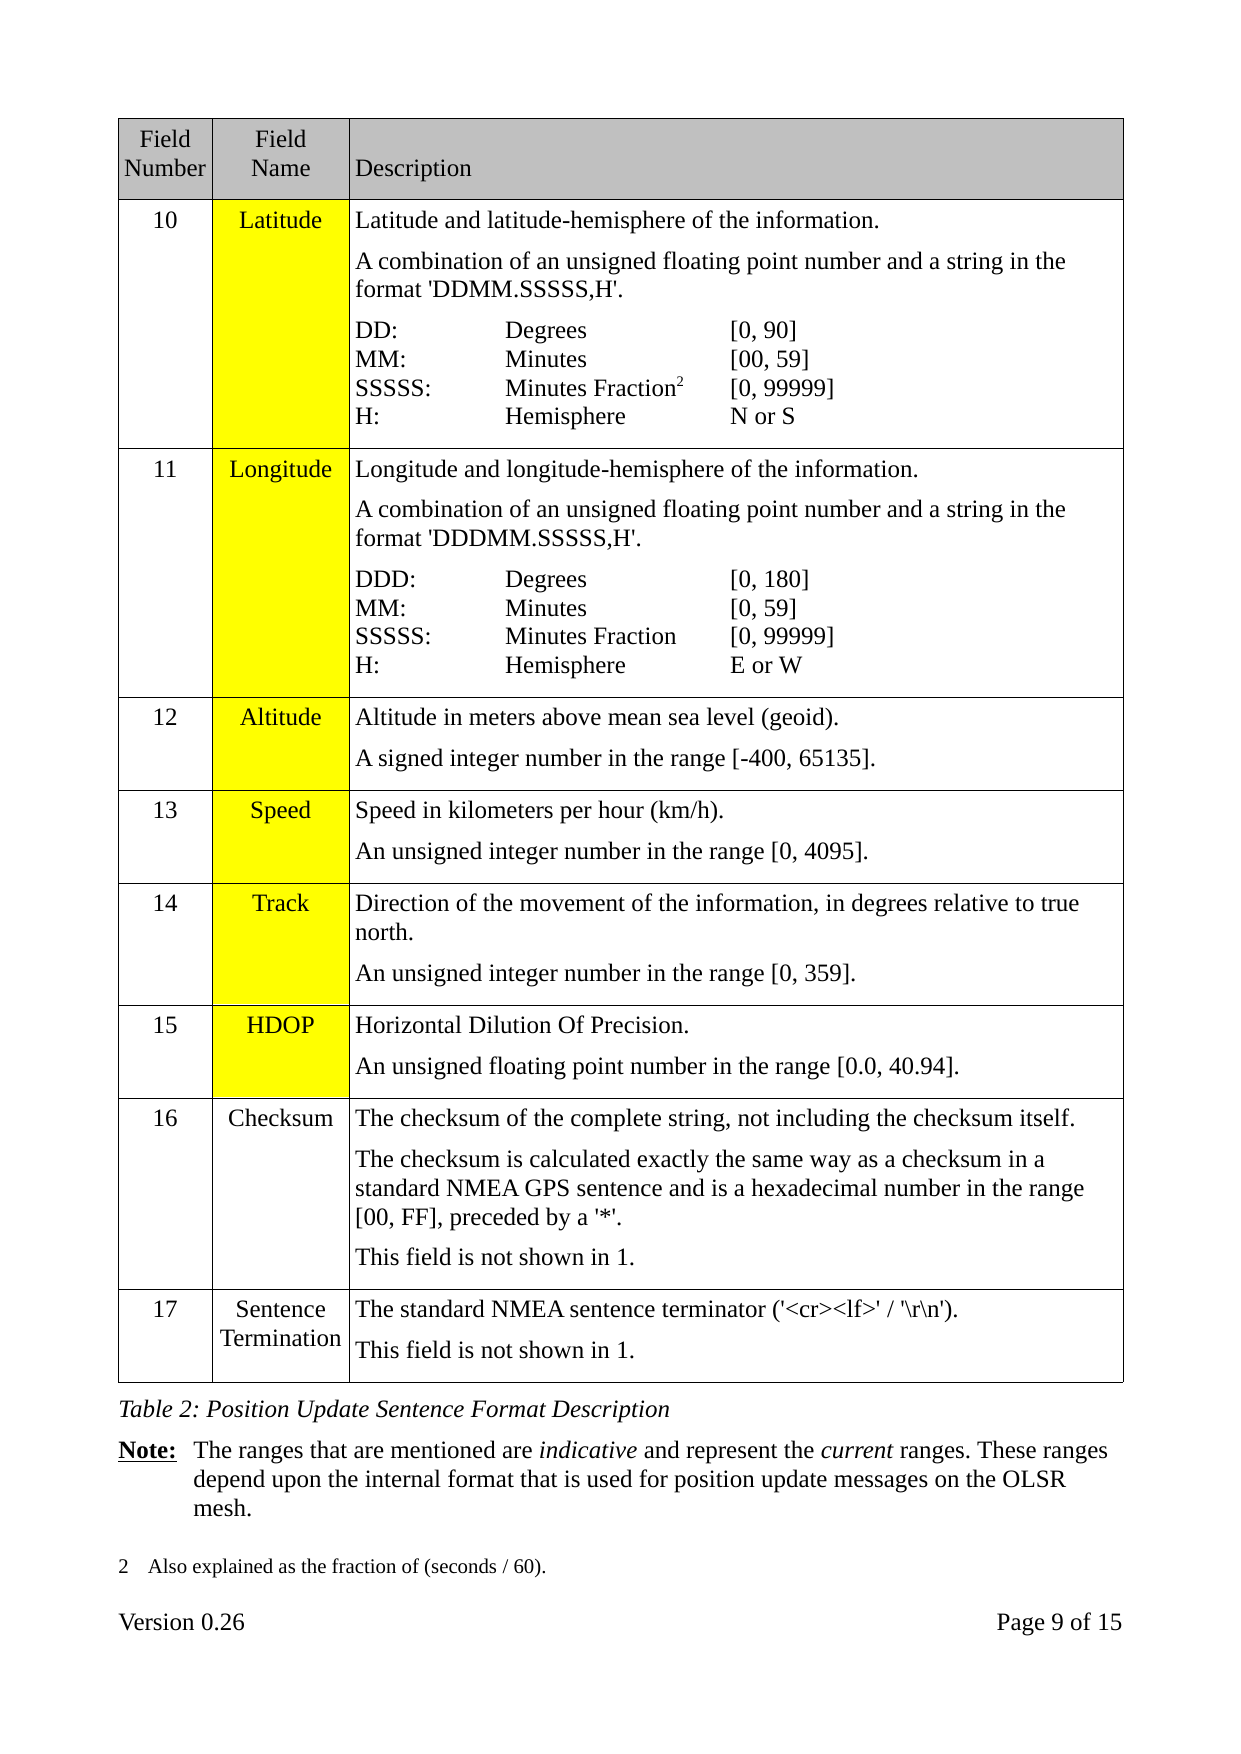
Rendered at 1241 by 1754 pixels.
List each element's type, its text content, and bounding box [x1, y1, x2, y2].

table_cell Speed in kilometers per hour (km/h). An unsigned integer number in the range [0, 4095]. [350, 791, 1123, 883]
table_cell The standard NMEA sentence terminator ('<cr><lf>' / '\r\n'). This field is not shown in 1. [350, 1290, 1123, 1382]
table_cell Checksum [213, 1099, 349, 1289]
table_cell Latitude [213, 200, 349, 448]
table_cell The checksum of the complete string, not including the checksum itself. The checksum is calculated exactly the same way as a checksum in a standard NMEA GPS sentence and is a hexadecimal number in the range [00, FF], preceded by a '*'. This field is not shown in 1. [350, 1099, 1123, 1289]
table_cell 14 [119, 884, 212, 1004]
table_cell 15 [119, 1006, 212, 1097]
text Table 2: Position Update Sentence Format Description [118, 1394, 1122, 1423]
table_cell Direction of the movement of the information, in degrees relative to true north. An unsigned integer number in the range [0, 359]. [350, 884, 1123, 1004]
table_cell Longitude and longitude‑hemisphere of the information. A combination of an unsigned floating point number and a string in the format 'DDDMM.SSSSS,H'. DDD: Degrees [0, 180] MM: Minutes [0, 59] SSSSS: Minutes Fraction [0, 99999] H: Hemisphere E or W [350, 449, 1123, 697]
table_cell 12 [119, 698, 212, 790]
table_cell 17 [119, 1290, 212, 1382]
table_cell Latitude and latitude‑hemisphere of the information. A combination of an unsigned floating point number and a string in the format 'DDMM.SSSSS,H'. DD: Degrees [0, 90] MM: Minutes [00, 59] SSSSS: Minutes Fraction [0, 99999] H: Hemisphere N or S [350, 200, 1123, 448]
table_cell Horizontal Dilution Of Precision. An unsigned floating point number in the range [0.0, 40.94]. [350, 1006, 1123, 1097]
table_cell Altitude in meters above mean sea level (geoid). A signed integer number in the range [-400, 65135]. [350, 698, 1123, 790]
table_header Field Name [213, 119, 349, 199]
table_cell 16 [119, 1099, 212, 1289]
table_cell Speed [213, 791, 349, 883]
table_cell Sentence Termination [213, 1290, 349, 1382]
table_cell Track [213, 884, 349, 1004]
table_cell 10 [119, 200, 212, 448]
table_header Description [350, 119, 1123, 199]
table_cell HDOP [213, 1006, 349, 1097]
text Note: The ranges that are mentioned are indicative and represent the current ranges. These ranges depend upon the internal format that is used for position update messages on the OLSR mesh. [118, 1436, 1122, 1522]
table_cell Longitude [213, 449, 349, 697]
table_header Field Number [119, 119, 212, 199]
table_cell Altitude [213, 698, 349, 790]
table_cell 11 [119, 449, 212, 697]
table_cell 13 [119, 791, 212, 883]
